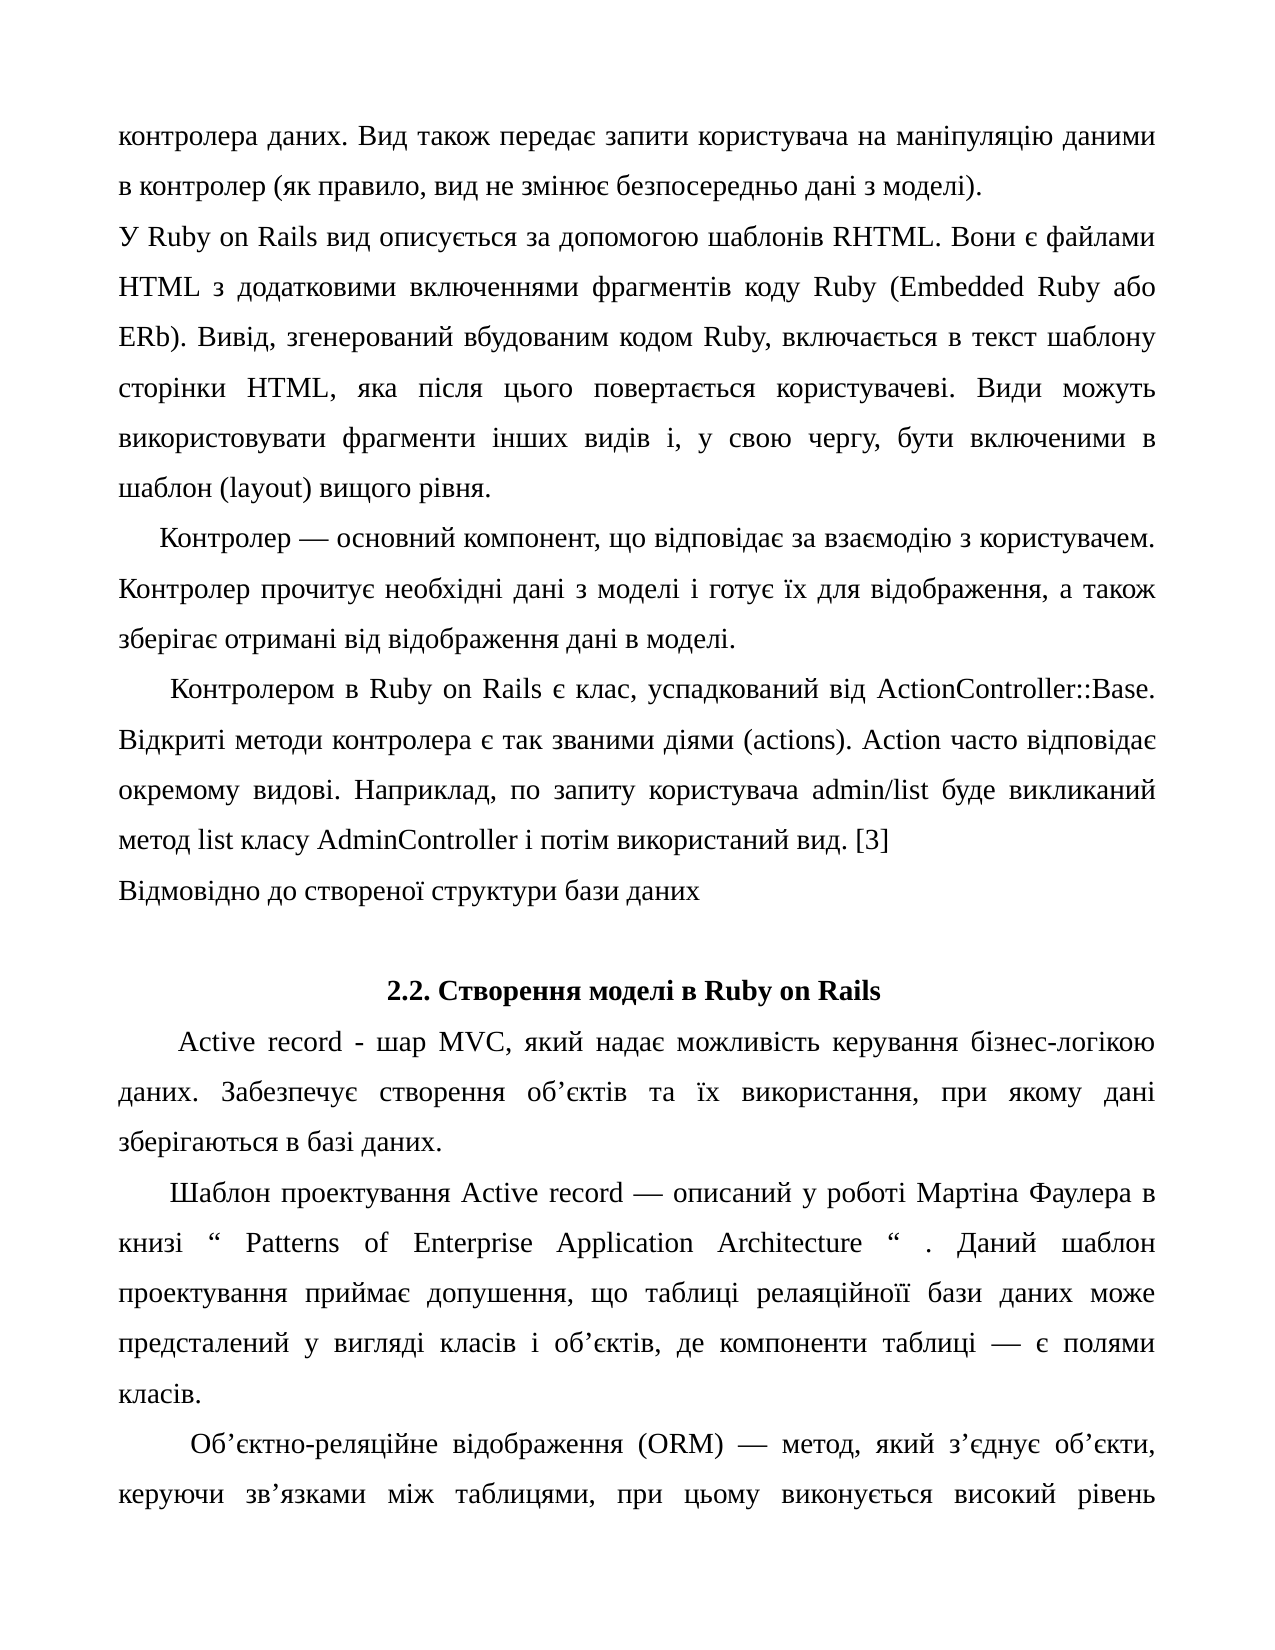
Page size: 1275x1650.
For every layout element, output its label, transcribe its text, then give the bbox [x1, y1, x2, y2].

text Контролер — основний компонент, що відповідає за взаємодію з користувачем. Контролер прочитує необхідні дані з моделі і готує їх для відображення, а також зберігає отримані від відображення дані в моделі. [118, 521, 1157, 655]
text контролера даних. Вид також передає запити користувача на маніпуляцію даними в контролер (як правило, вид не змінює безпосередньо дані з моделі). [118, 118, 1157, 202]
text Відмовідно до створеної структури бази даних [118, 873, 1157, 906]
text Шаблон проектування Active record — описаний у роботі Мартіна Фаулера в книзі “ Patterns of Enterprise Application Architecture “ . Даний шаблон проектування приймає допушення, що таблиці релаяційноїї бази даних може предсталений у вигляді класів і об’єктів, де компоненти таблиці — є полями класів. [118, 1175, 1157, 1409]
text Active record - шар MVC, який надає можливість керування бізнес-логікою даних. Забезпечує створення об’єктів та їх використання, при якому дані зберігаються в базі даних. [118, 1024, 1157, 1158]
text Об’єктно-реляційне відображення (ORM) — метод, який з’єднує об’єкти, керуючи зв’язками між таблицями, при цьому виконується високий рівень [118, 1426, 1157, 1510]
text У Ruby on Rails вид описується за допомогою шаблонів RHTML. Вони є файлами HTML з додатковими включеннями фрагментів коду Ruby (Embedded Ruby або ERb). Вивід, згенерований вбудованим кодом Ruby, включається в текст шаблону сторінки HTML, яка після цього повертається користувачеві. Види можуть використовувати фрагменти інших видів і, у свою чергу, бути включеними в шаблон (layout) вищого рівня. [118, 219, 1157, 504]
text 2.2. Створення моделі в Ruby on Rails [118, 973, 1157, 1007]
text Контролером в Ruby on Rails є клас, успадкований від ActionController::Base. Відкриті методи контролера є так званими діями (actions). Action часто відповідає окремому видові. Наприклад, по запиту користувача admin/list буде викликаний метод list класу AdminController і потім використаний вид. [3] [118, 672, 1157, 856]
